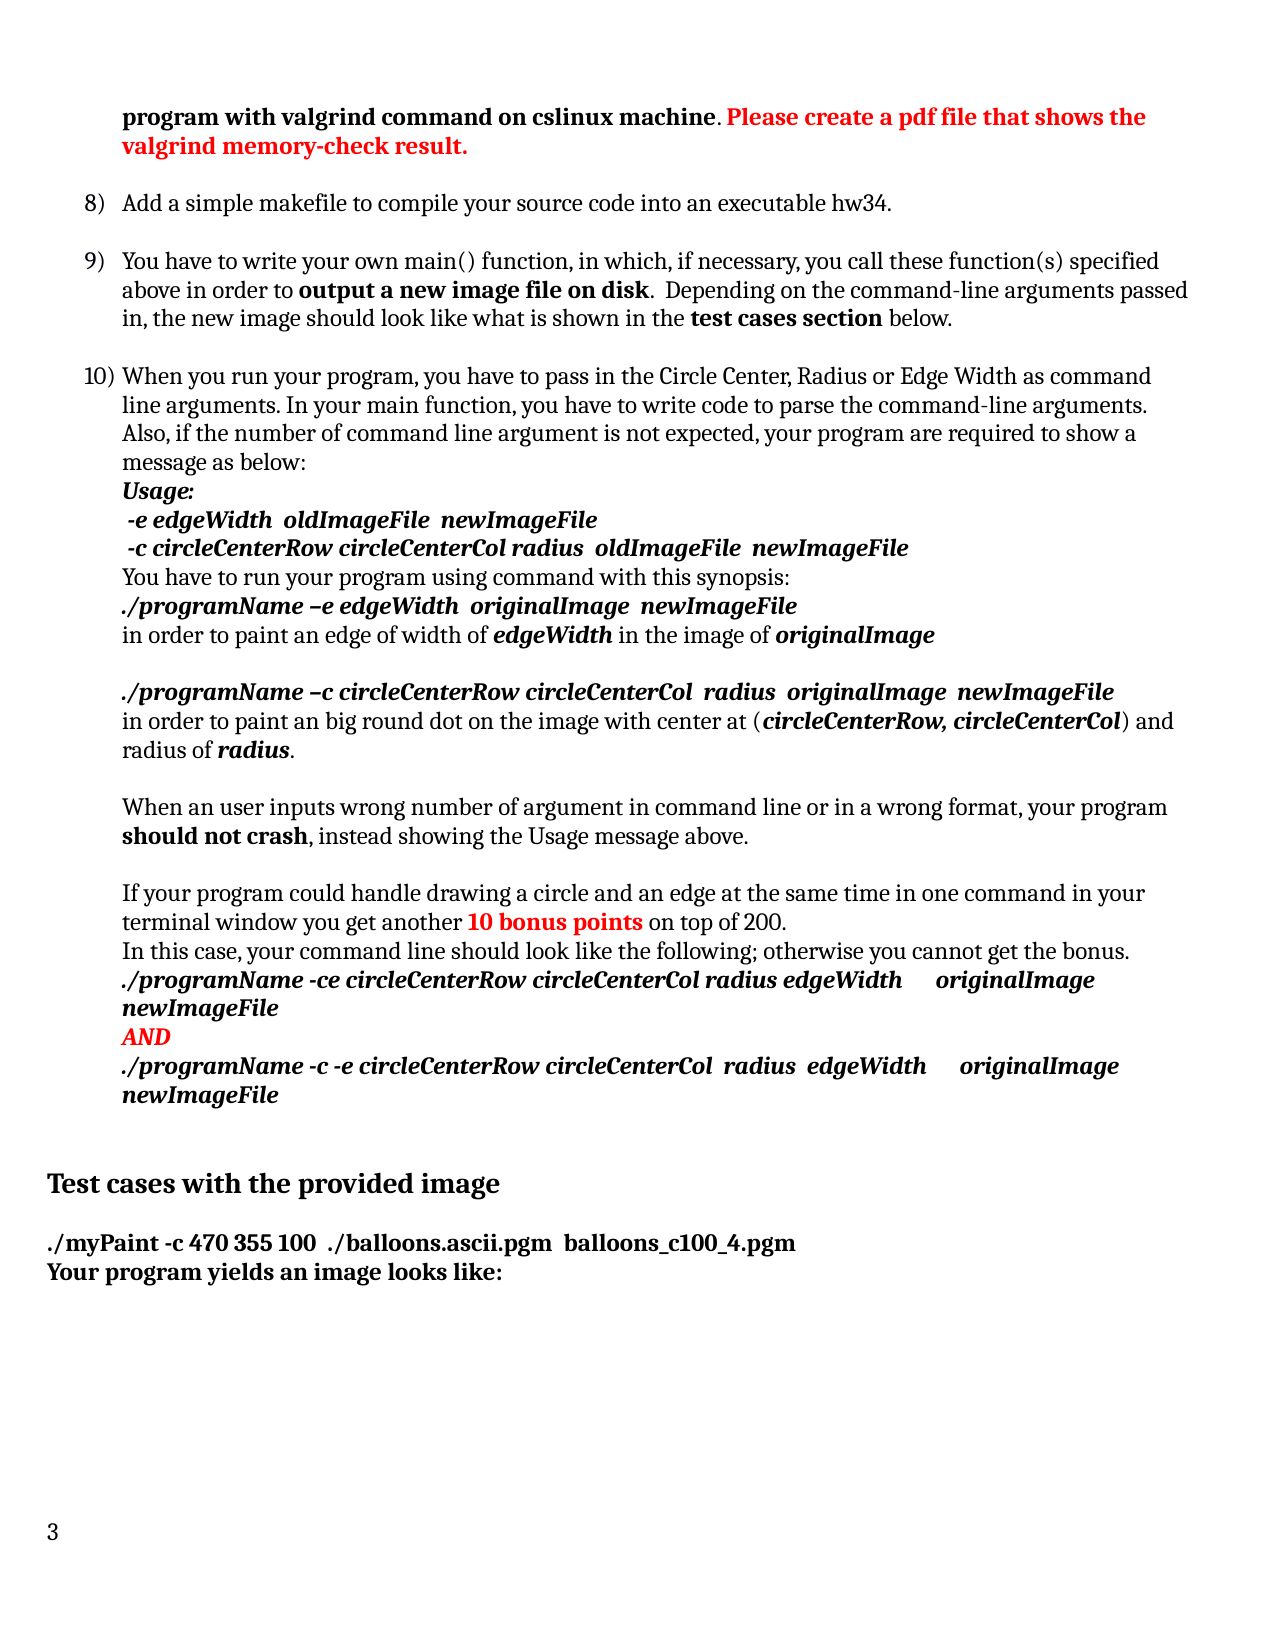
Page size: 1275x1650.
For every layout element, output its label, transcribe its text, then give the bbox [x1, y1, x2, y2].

list In this case, your command line should look like the following; otherwise you cannot get the bonus. [122, 937, 1191, 966]
list -c circleCenterRow circleCenterCol radius oldImageFile newImageFile [122, 534, 1191, 563]
list When an user inputs wrong number of argument in command line or in a wrong format, your program should not crash, instead showing the Usage message above. [122, 793, 1191, 851]
list When you run your program, you have to pass in the Circle Center, Radius or Edge Width as command line arguments. In your main function, you have to write code to parse the command-line arguments. Also, if the number of command line argument is not expected, your program are required to show a message as below: [84, 362, 1191, 477]
list Add a simple makefile to compile your source code into an executable hw34. [84, 189, 1191, 218]
text Your program yields an image looks like: [47, 1258, 1191, 1287]
list ./programName –e edgeWidth originalImage newImageFile [122, 592, 1191, 621]
list AND [122, 1023, 1191, 1052]
list ./programName –c circleCenterRow circleCenterCol radius originalImage newImageFile [122, 678, 1191, 707]
list ./programName -ce circleCenterRow circleCenterCol radius edgeWidth originalImage newImageFile [122, 966, 1191, 1023]
list -e edgeWidth oldImageFile newImageFile [122, 506, 1191, 534]
list If your program could handle drawing a circle and an edge at the same time in one command in your terminal window you get another 10 bonus points on top of 200. [122, 879, 1191, 937]
list Usage: [122, 477, 1191, 506]
list program with valgrind command on cslinux machine. Please create a pdf file that shows the valgrind memory-check result. [84, 103, 1191, 161]
list You have to write your own main() function, in which, if necessary, you call these function(s) specified above in order to output a new image file on disk. Depending on the command-line arguments passed in, the new image should look like what is shown in the test cases section below. [84, 247, 1191, 333]
text Test cases with the provided image [47, 1167, 1191, 1200]
list ./programName -c -e circleCenterRow circleCenterCol radius edgeWidth originalImage newImageFile [122, 1052, 1191, 1109]
text ./myPaint -c 470 355 100 ./balloons.ascii.pgm balloons_c100_4.pgm [47, 1229, 1191, 1258]
list in order to paint an big round dot on the image with center at (circleCenterRow, circleCenterCol) and radius of radius. [122, 707, 1191, 764]
list in order to paint an edge of width of edgeWidth in the image of originalImage [122, 621, 1191, 649]
list You have to run your program using command with this synopsis: [122, 563, 1191, 592]
